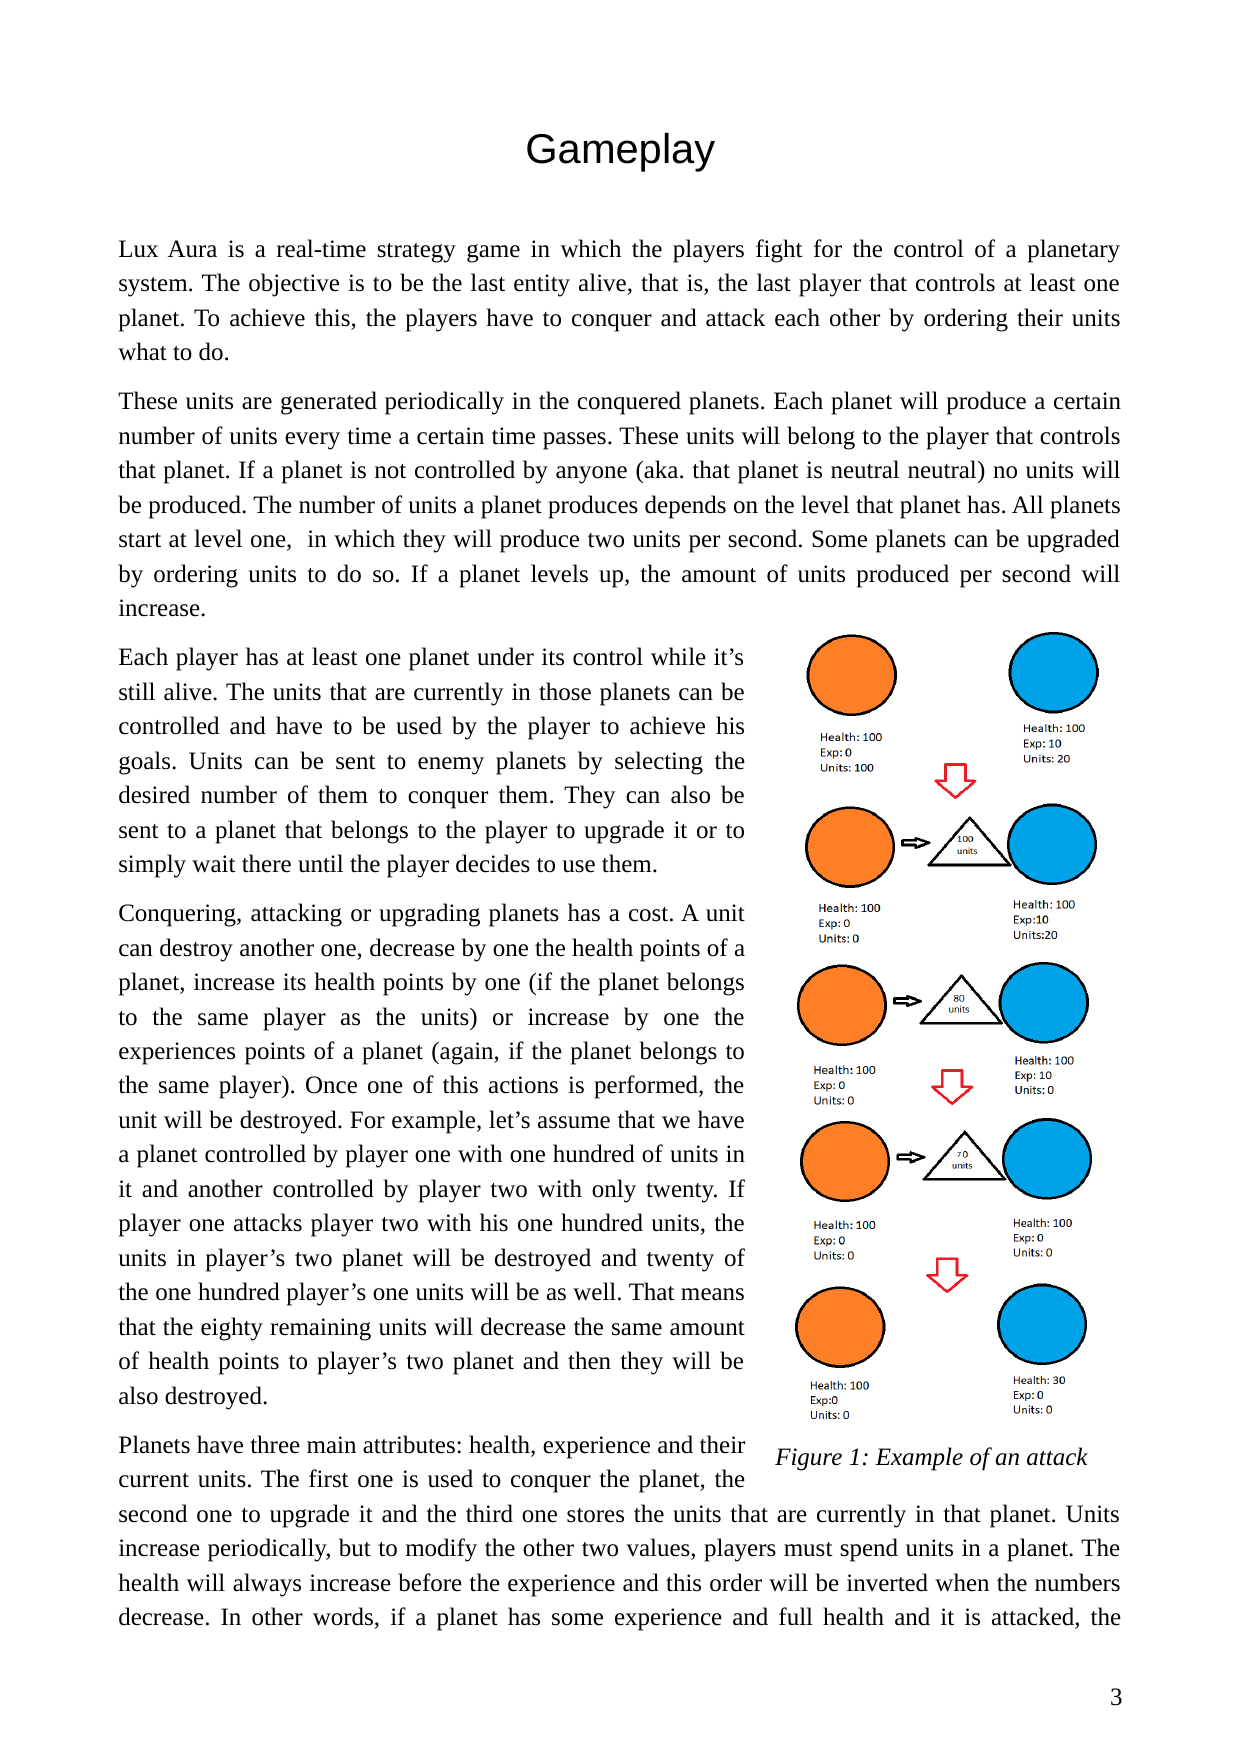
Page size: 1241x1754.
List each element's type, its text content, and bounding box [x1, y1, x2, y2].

subtitle Gameplay [118, 124, 1122, 172]
text Each player has at least one planet under its control while it’s still alive. The units that are currently in those planets can be controlled and have to be used by the player to achieve his goals. Units can be sent to enemy planets by selecting the desired number of them to conquer them. They can also be sent to a planet that belongs to the player to upgrade it or to simply wait there until the player decides to use them. [118, 642, 775, 878]
text Conquering, attacking or upgrading planets has a cost. A unit can destroy another one, decrease by one the health points of a planet, increase its health points by one (if the planet belongs to the same player as the units) or increase by one the experiences points of a planet (again, if the planet belongs to the same player). Once one of this actions is performed, the unit will be destroyed. For example, let’s assume that we have a planet controlled by player one with one hundred of units in it and another controlled by player two with only twenty. If player one attacks player two with his one hundred units, the units in player’s two planet will be destroyed and twenty of the one hundred player’s one units will be as well. That means that the eighty remaining units will decrease the same amount of health points to player’s two planet and then they will be also destroyed. [118, 898, 775, 1410]
text These units are generated periodically in the conquered planets. Each planet will produce a certain number of units every time a certain time passes. These units will belong to the player that controls that planet. If a planet is not controlled by anyone (aka. that planet is neutral neutral) no units will be produced. The number of units a planet produces depends on the level that planet has. All planets start at level one, in which they will produce two units per second. Some planets can be upgraded by ordering units to do so. If a planet levels up, the amount of units produced per second will increase. [118, 386, 1122, 622]
text Planets have three main attributes: health, experience and their current units. The first one is used to conquer the planet, the second one to upgrade it and the third one stores the units that are currently in that planet. Units increase periodically, but to modify the other two values, players must spend units in a planet. The health will always increase before the experience and this order will be inverted when the numbers decrease. In other words, if a planet has some experience and full health and it is attacked, the [118, 1430, 1122, 1631]
text Lux Aura is a real-time strategy game in which the players fight for the control of a planetary system. The objective is to be the last entity alive, that is, the last player that controls at least one planet. To achieve this, the players have to conquer and attack each other by ordering their units what to do. [118, 234, 1122, 366]
text Figure 1: Example of an attack [775, 1437, 1137, 1471]
picture [775, 621, 1137, 1437]
